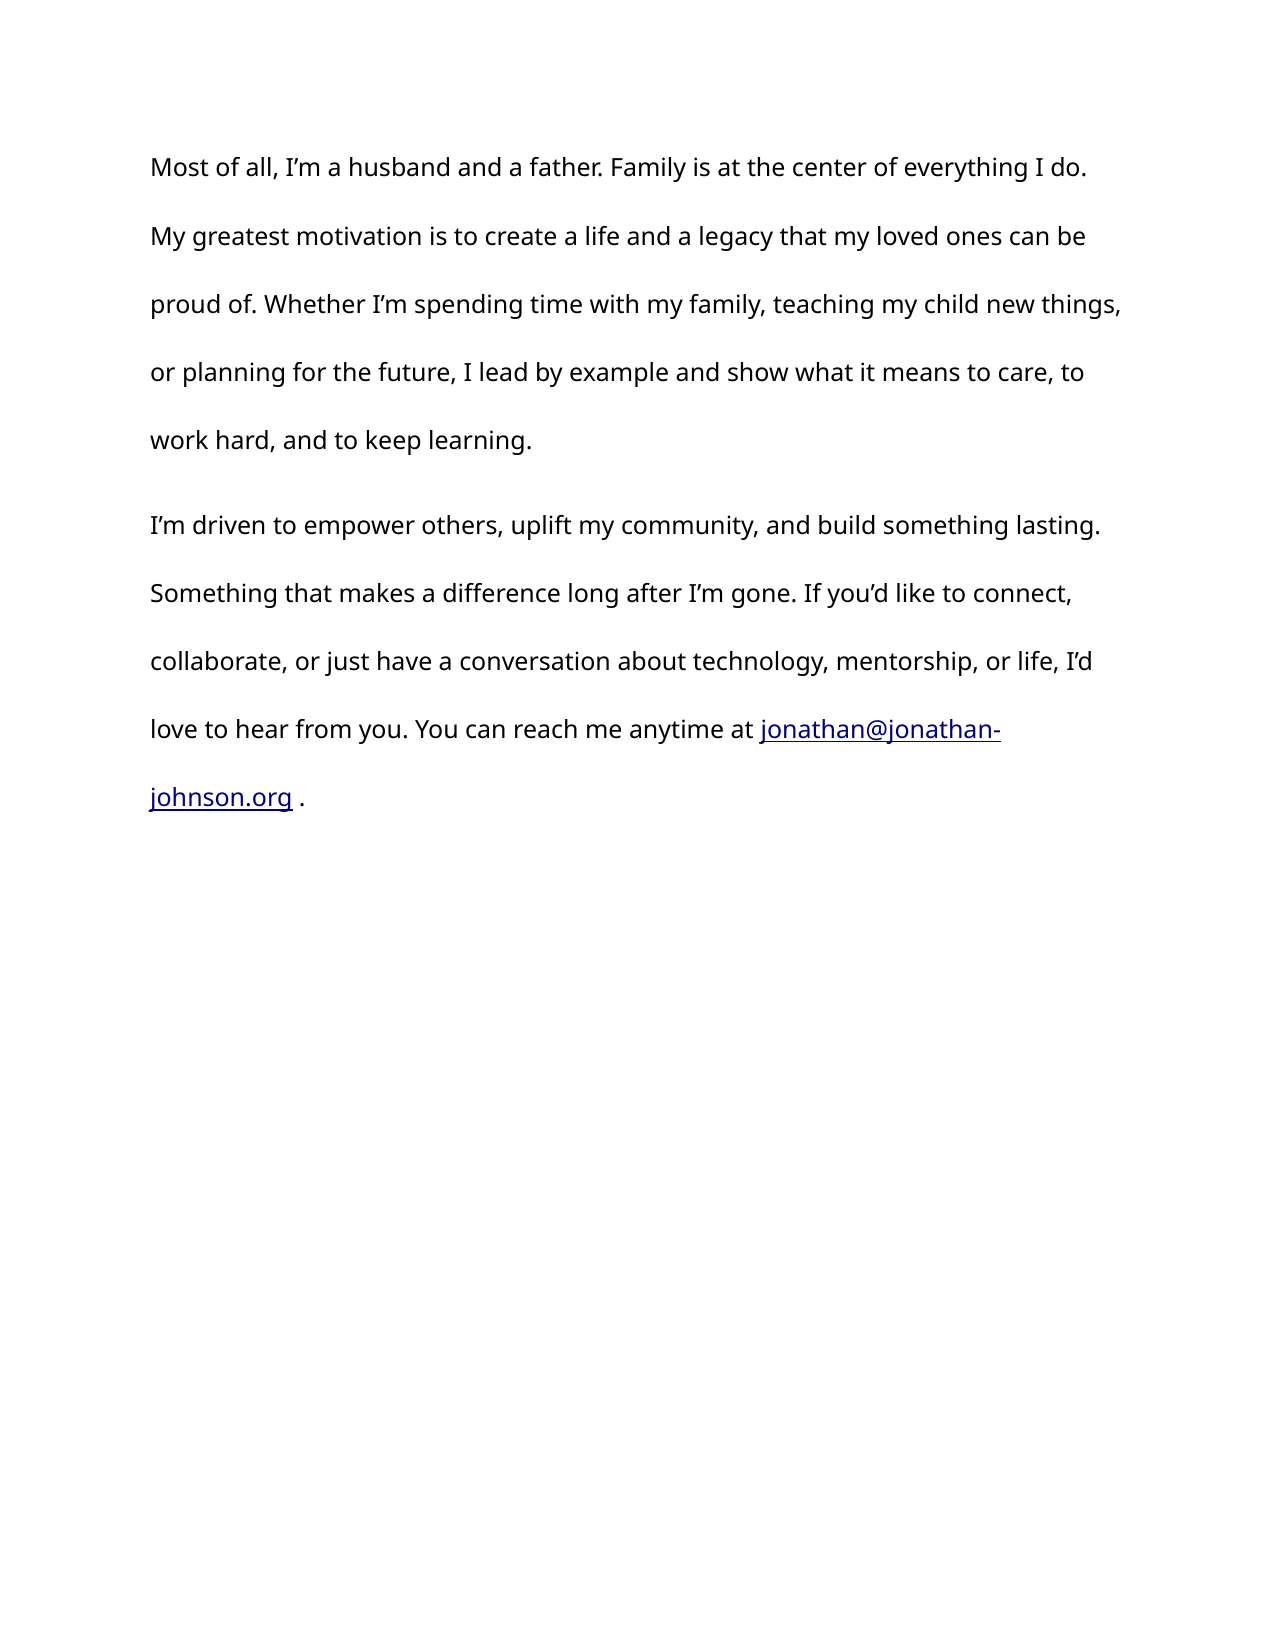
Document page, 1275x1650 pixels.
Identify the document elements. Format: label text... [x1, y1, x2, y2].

text I’m driven to empower others, uplift my community, and build something lasting. Something that makes a difference long after I’m gone. If you’d like to connect, collaborate, or just have a conversation about technology, mentorship, or life, I’d love to hear from you. You can reach me anytime at jonathan@jonathan-johnson.org . [150, 507, 1125, 814]
text Most of all, I’m a husband and a father. Family is at the center of everything I do. My greatest motivation is to create a life and a legacy that my loved ones can be proud of. Whether I’m spending time with my family, teaching my child new things, or planning for the future, I lead by example and show what it means to care, to work hard, and to keep learning. [150, 150, 1125, 457]
